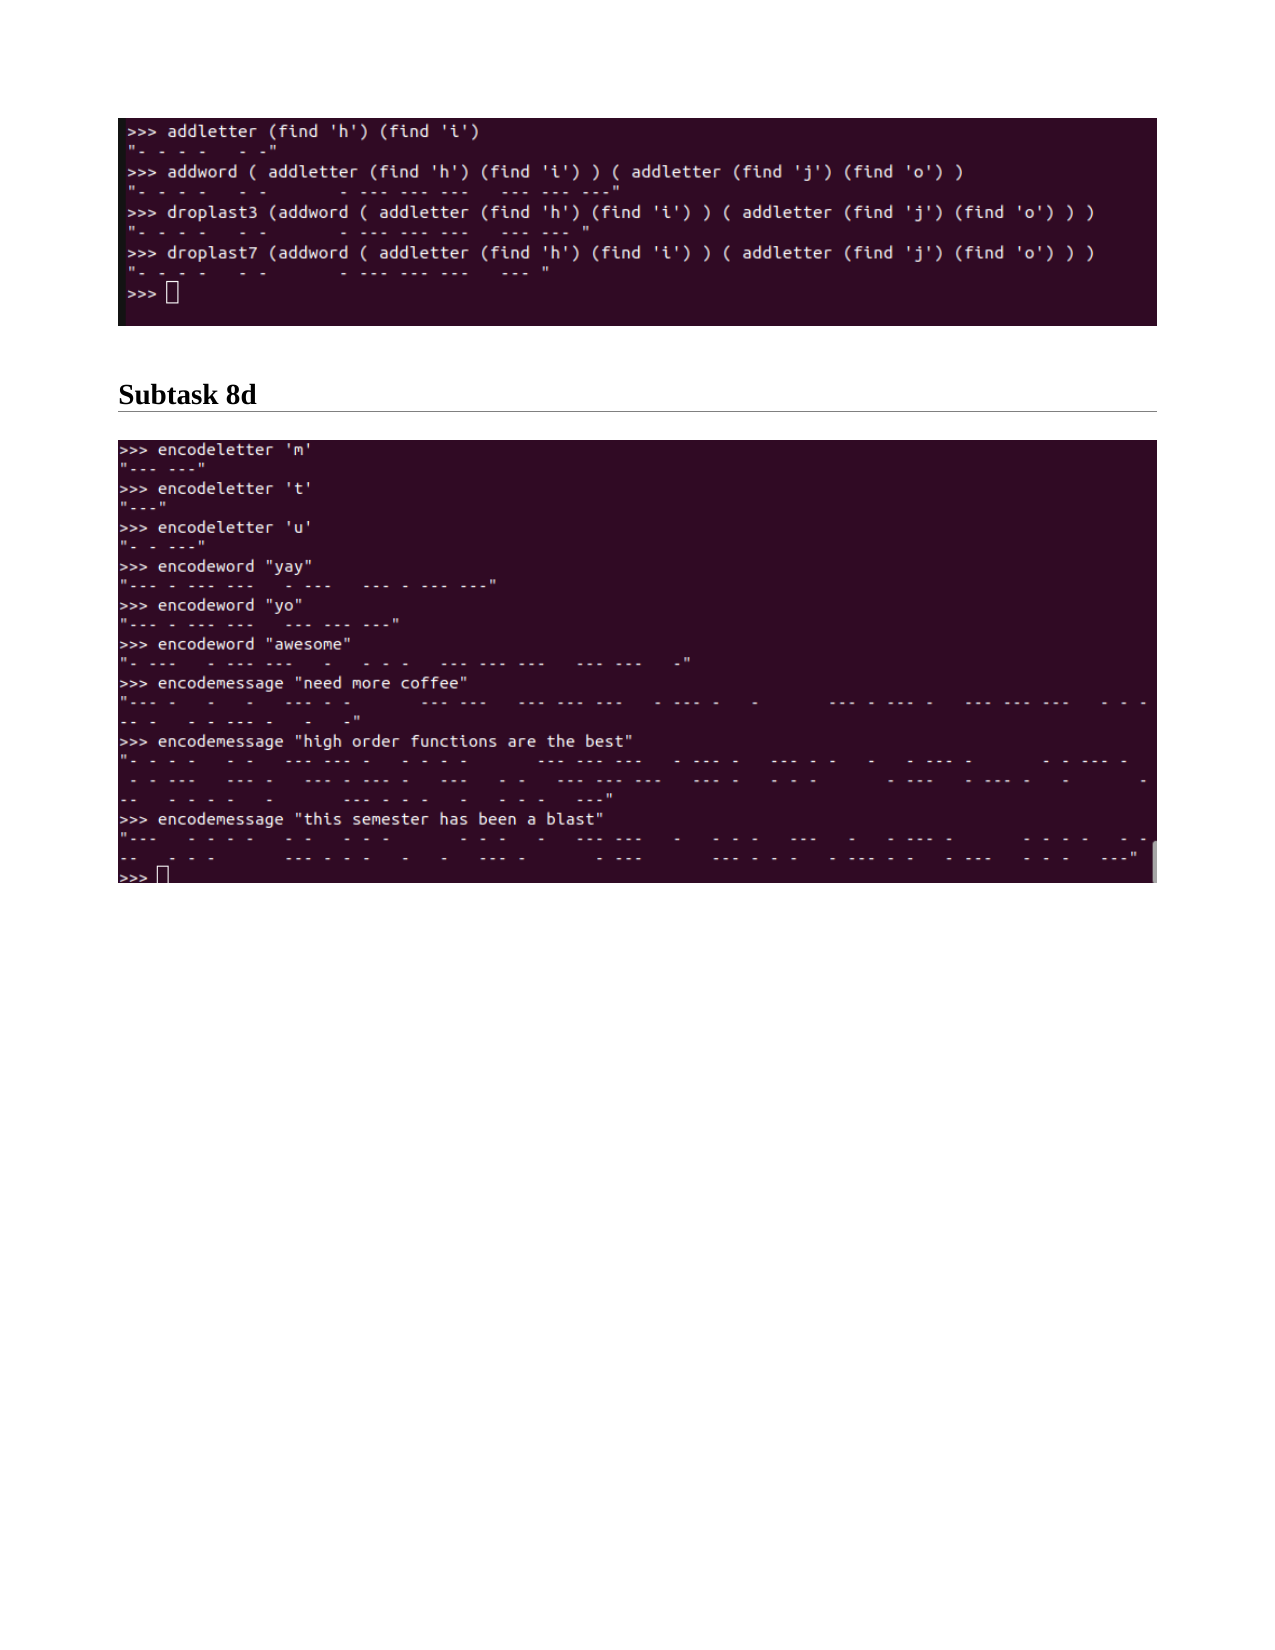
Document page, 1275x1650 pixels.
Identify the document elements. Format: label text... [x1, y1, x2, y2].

picture [118, 118, 1157, 326]
picture [118, 440, 1157, 883]
text Subtask 8d [118, 377, 1157, 411]
